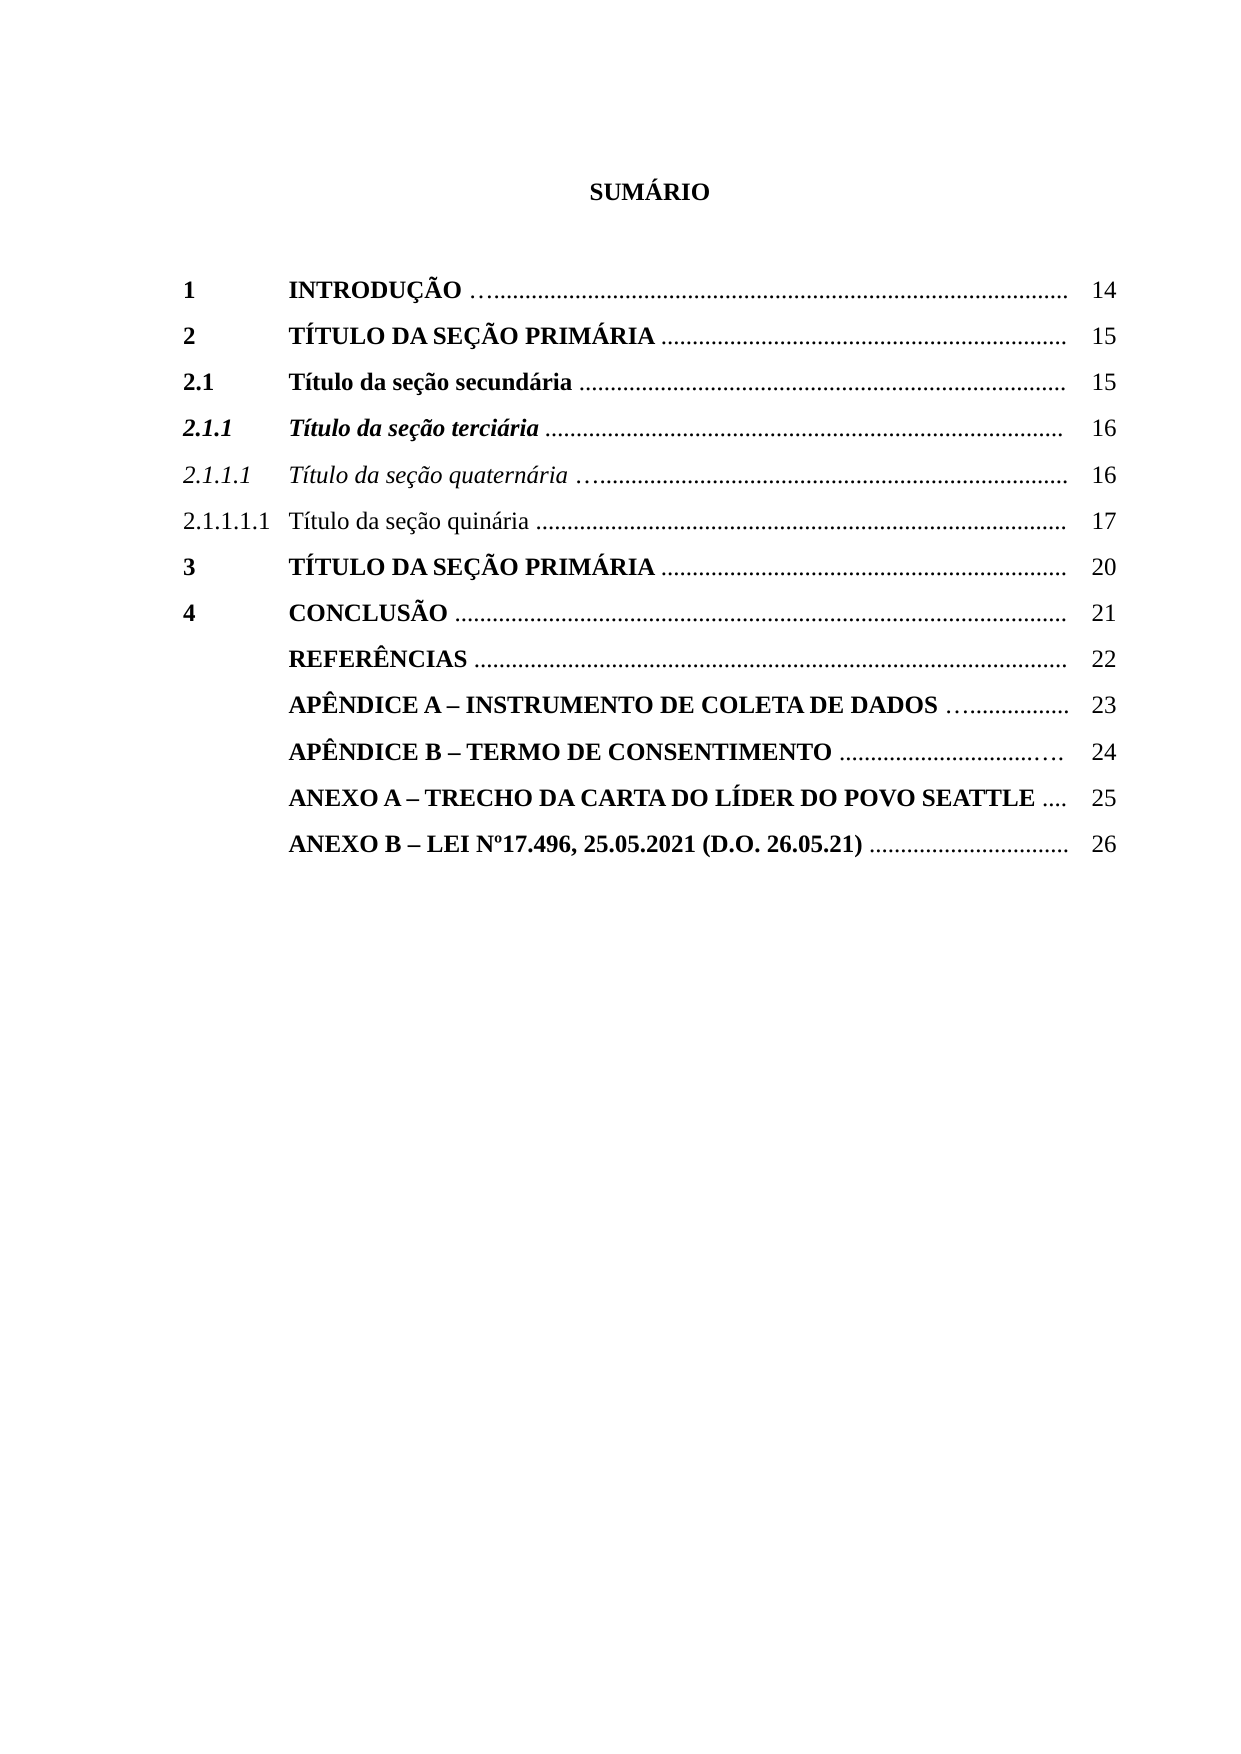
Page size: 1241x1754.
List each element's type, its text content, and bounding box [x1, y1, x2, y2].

text SUMÁRIO [177, 177, 1122, 206]
table_cell CONCLUSÃO .................................................................................................. [283, 586, 1076, 633]
table_cell 22 [1076, 633, 1122, 679]
table_cell 23 [1076, 679, 1122, 725]
table_cell [177, 725, 283, 771]
table_cell 16 [1076, 448, 1122, 494]
table_cell [177, 633, 283, 679]
table_cell Título da seção quaternária …........................................................................... [283, 448, 1076, 494]
table_cell 2 [177, 310, 283, 356]
table_header 1 [177, 264, 283, 309]
table_header 14 [1076, 264, 1122, 309]
table_cell Título da seção secundária .............................................................................. [283, 356, 1076, 402]
table_cell 2.1 [177, 356, 283, 402]
table_cell 15 [1076, 356, 1122, 402]
table_cell 3 [177, 540, 283, 586]
table_cell 16 [1076, 402, 1122, 448]
table_cell 24 [1076, 725, 1122, 771]
table_cell TÍTULO DA SEÇÃO PRIMÁRIA ................................................................. [283, 540, 1076, 586]
table_cell Título da seção quinária ..................................................................................... [283, 494, 1076, 540]
table_cell 20 [1076, 540, 1122, 586]
table_cell REFERÊNCIAS ............................................................................................... [283, 633, 1076, 679]
table_cell APÊNDICE B – TERMO DE CONSENTIMENTO ...............................…. [283, 725, 1076, 771]
table_cell ANEXO B – LEI Nº17.496, 25.05.2021 (D.O. 26.05.21) ................................ [283, 817, 1076, 863]
table_header INTRODUÇÃO …............................................................................................ [283, 264, 1076, 309]
table_cell APÊNDICE A – INSTRUMENTO DE COLETA DE DADOS …................ [283, 679, 1076, 725]
table_cell TÍTULO DA SEÇÃO PRIMÁRIA ................................................................. [283, 310, 1076, 356]
table_cell 21 [1076, 586, 1122, 633]
table_cell 2.1.1.1 [177, 448, 283, 494]
table_cell 2.1.1 [177, 402, 283, 448]
table_cell [177, 771, 283, 817]
table_cell Título da seção terciária ................................................................................... [283, 402, 1076, 448]
table_cell ANEXO A – TRECHO DA CARTA DO LÍDER DO POVO SEATTLE .... [283, 771, 1076, 817]
table_cell 26 [1076, 817, 1122, 863]
table_cell 4 [177, 586, 283, 633]
table_cell 25 [1076, 771, 1122, 817]
table_cell [177, 817, 283, 863]
table_cell 2.1.1.1.1 [177, 494, 283, 540]
table_cell 17 [1076, 494, 1122, 540]
table_cell [177, 679, 283, 725]
table_cell 15 [1076, 310, 1122, 356]
